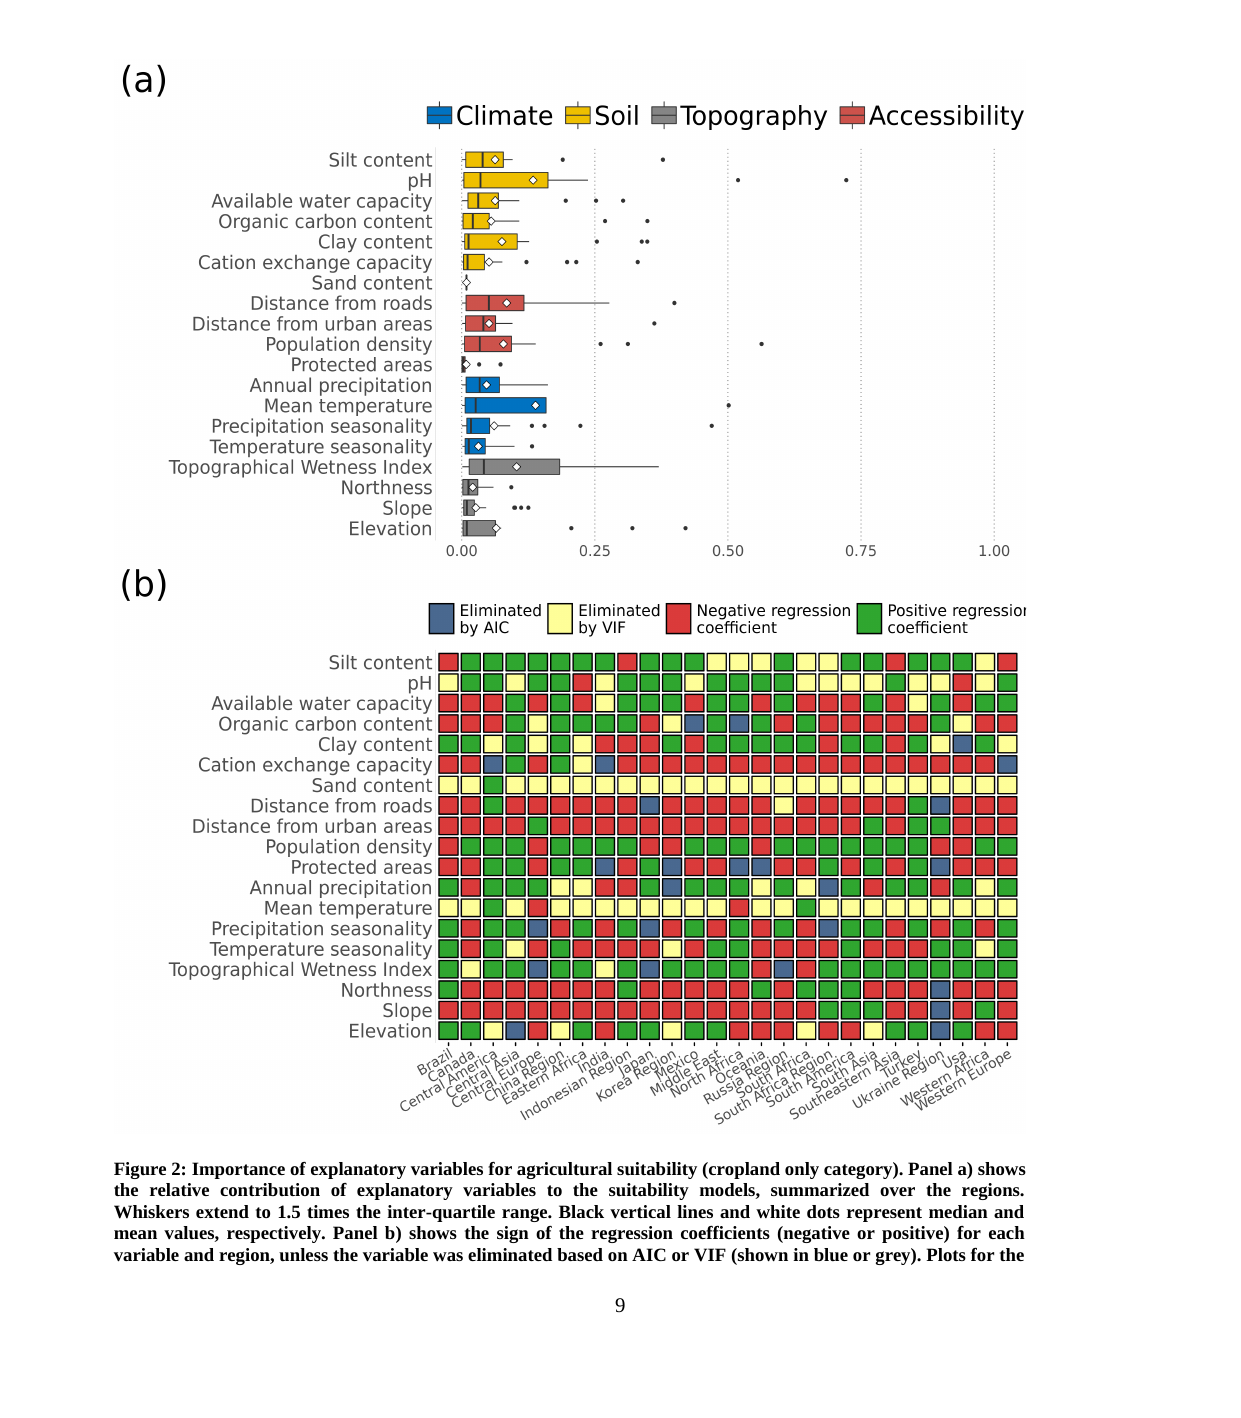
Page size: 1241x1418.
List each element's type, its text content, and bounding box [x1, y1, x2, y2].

picture [113, 59, 1027, 1134]
table_header Figure 2: Importance of explanatory variables for agricultural suitability (cropland only category). Panel a) shows the relative contribution of explanatory variables to the suitability models, summarized over the regions. Whiskers extend to 1.5 times the inter-quartile range. Black vertical lines and white dots represent median and mean values, respectively. Panel b) shows the sign of the regression coefficients (negative or positive) for each variable and region, unless the variable was eliminated based on AIC or VIF (shown in blue or grey). Plots for the [98, 59, 1038, 1265]
